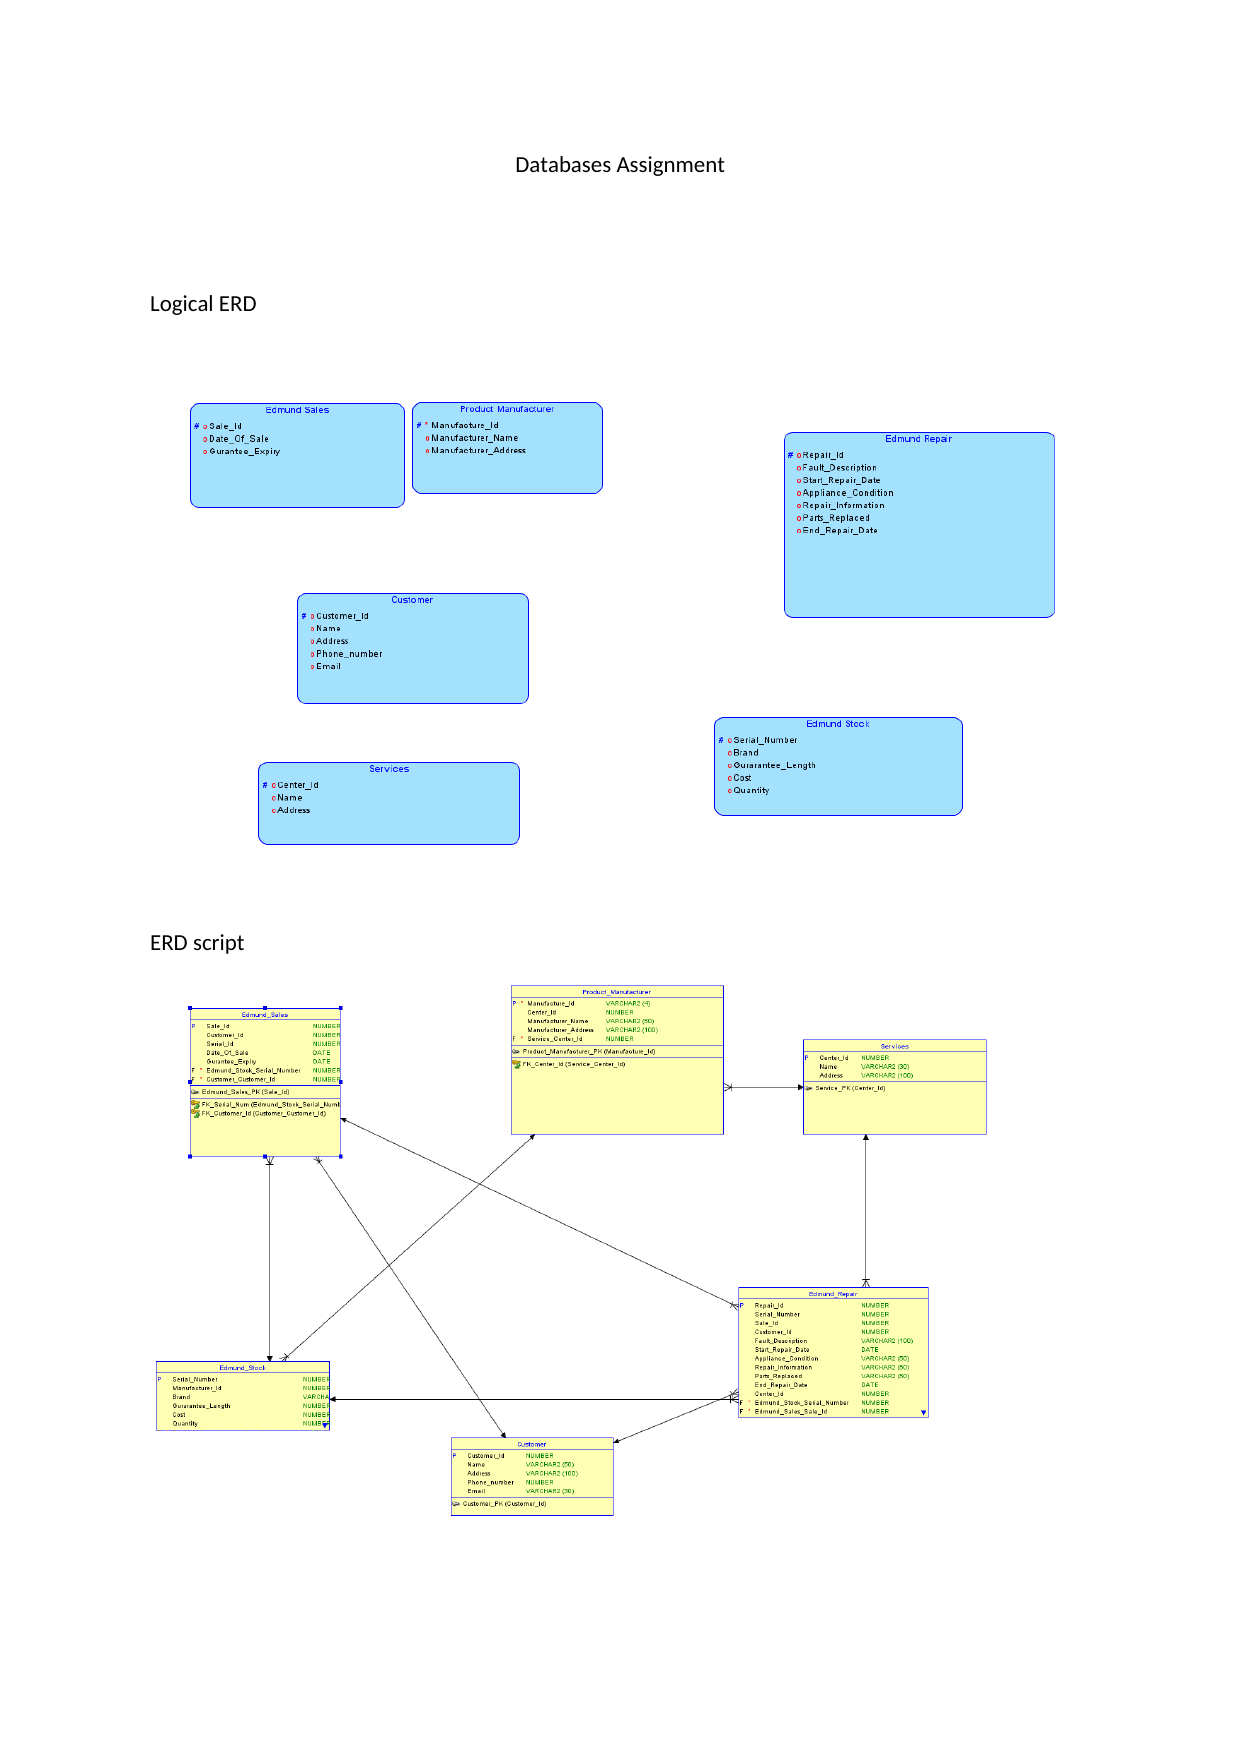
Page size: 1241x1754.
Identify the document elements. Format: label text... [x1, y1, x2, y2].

text Logical ERD [150, 289, 1090, 317]
text Databases Assignment [150, 150, 1090, 178]
text ERD script [150, 928, 1090, 956]
